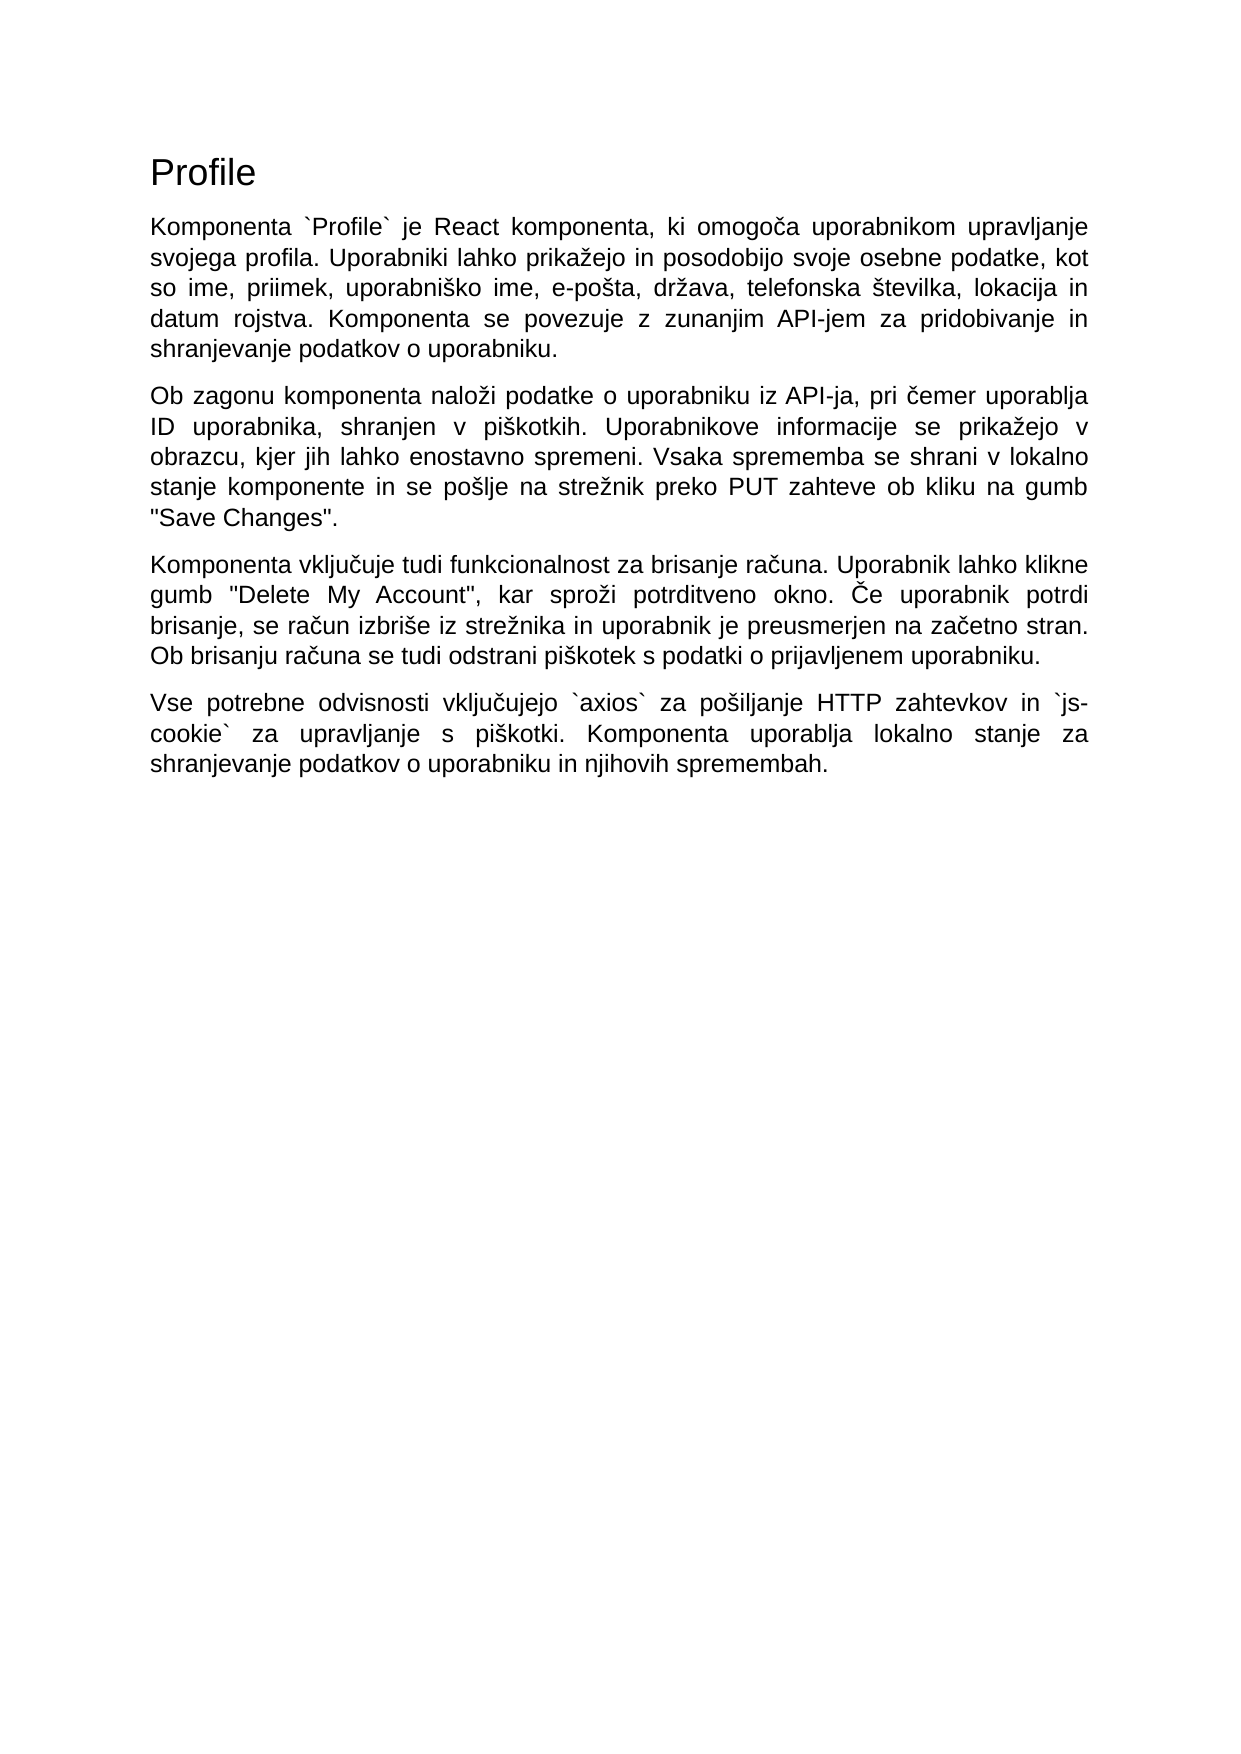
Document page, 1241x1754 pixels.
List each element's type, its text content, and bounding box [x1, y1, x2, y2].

text Vse potrebne odvisnosti vključujejo `axios` za pošiljanje HTTP zahtevkov in `js-cookie` za upravljanje s piškotki. Komponenta uporablja lokalno stanje za shranjevanje podatkov o uporabniku in njihovih spremembah. [150, 688, 1090, 778]
text Komponenta `Profile` je React komponenta, ki omogoča uporabnikom upravljanje svojega profila. Uporabniki lahko prikažejo in posodobijo svoje osebne podatke, kot so ime, priimek, uporabniško ime, e-pošta, država, telefonska številka, lokacija in datum rojstva. Komponenta se povezuje z zunanjim API-jem za pridobivanje in shranjevanje podatkov o uporabniku. [150, 212, 1090, 363]
text Komponenta vključuje tudi funkcionalnost za brisanje računa. Uporabnik lahko klikne gumb "Delete My Account", kar sproži potrditveno okno. Če uporabnik potrdi brisanje, se račun izbriše iz strežnika in uporabnik je preusmerjen na začetno stran. Ob brisanju računa se tudi odstrani piškotek s podatki o prijavljenem uporabniku. [150, 550, 1090, 670]
text Profile [150, 150, 1090, 193]
text Ob zagonu komponenta naloži podatke o uporabniku iz API-ja, pri čemer uporablja ID uporabnika, shranjen v piškotkih. Uporabnikove informacije se prikažejo v obrazcu, kjer jih lahko enostavno spremeni. Vsaka sprememba se shrani v lokalno stanje komponente in se pošlje na strežnik preko PUT zahteve ob kliku na gumb "Save Changes". [150, 381, 1090, 531]
